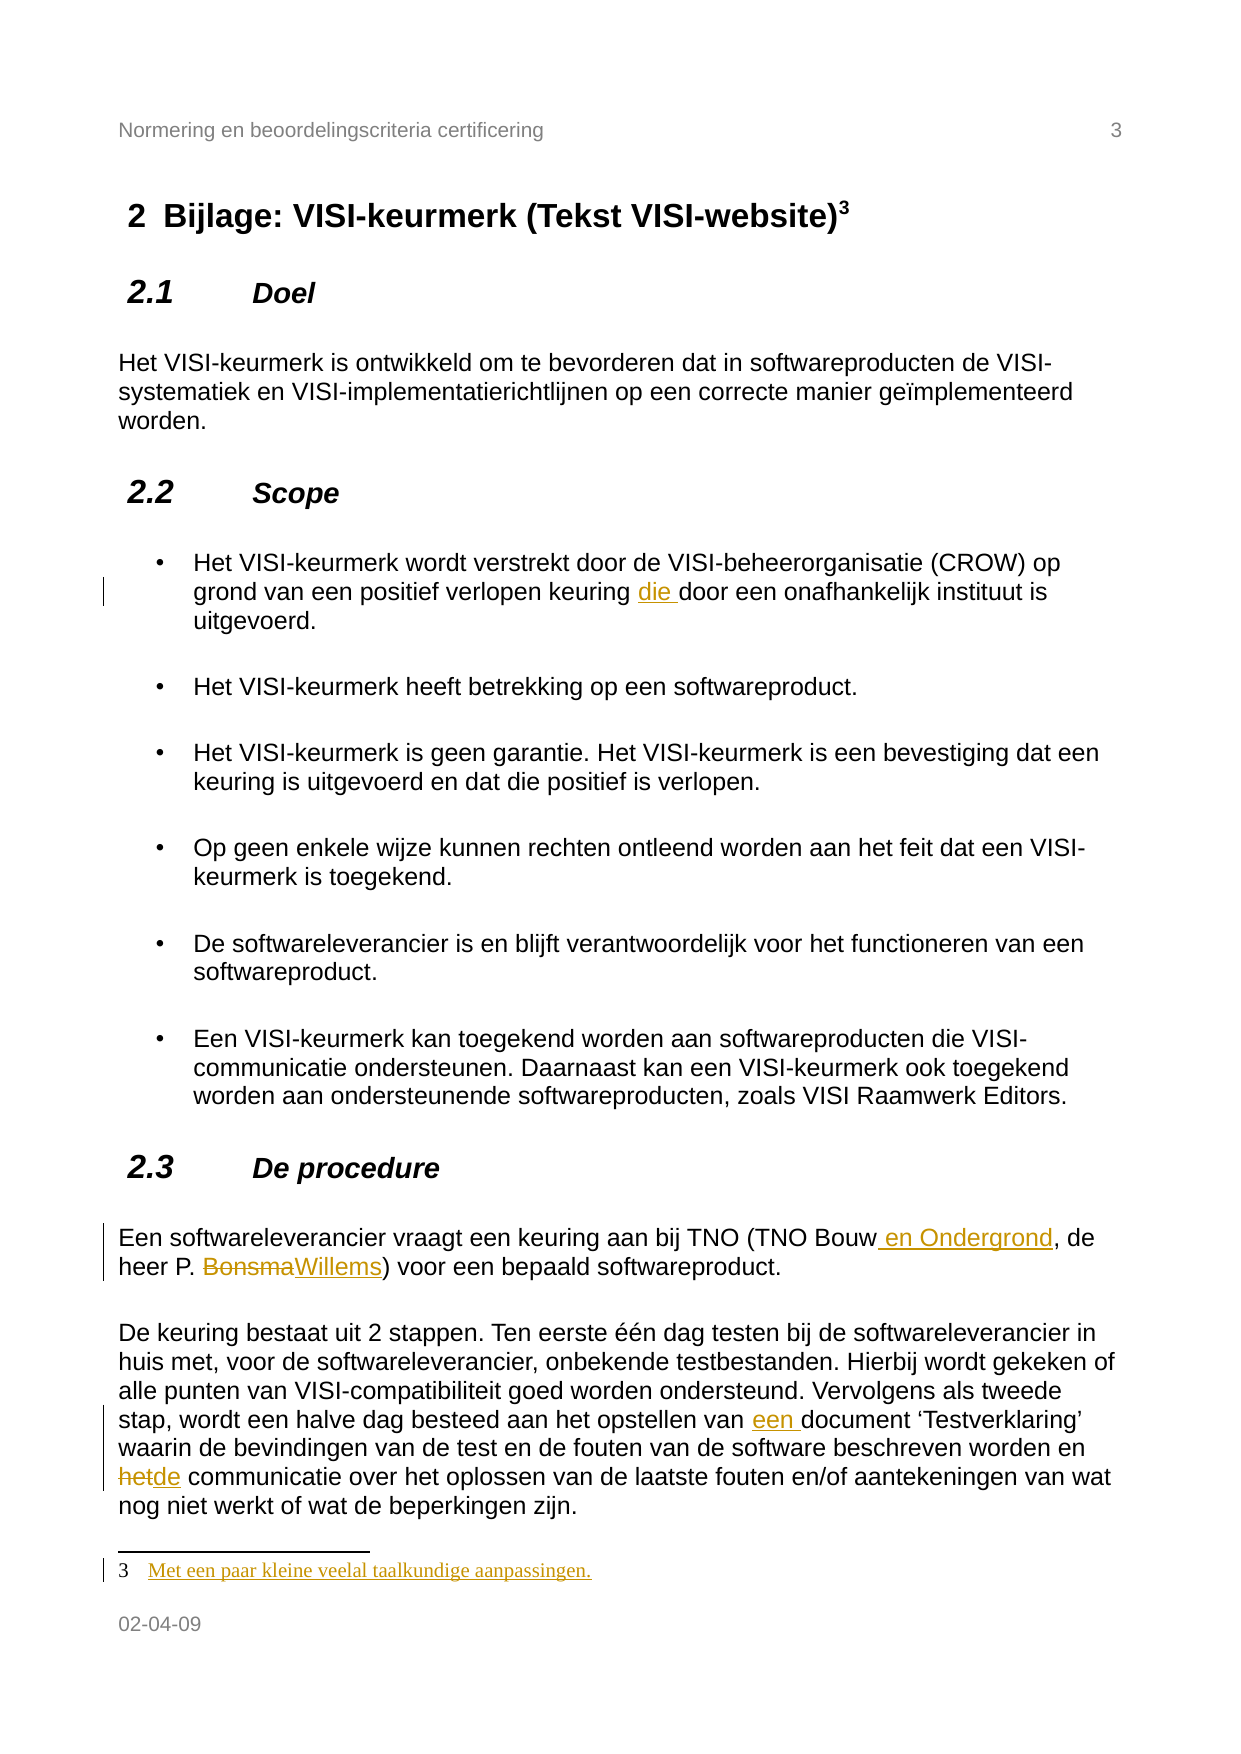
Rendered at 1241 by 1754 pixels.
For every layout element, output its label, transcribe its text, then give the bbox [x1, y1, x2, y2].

subtitle Bijlage: VISI-keurmerk (Tekst VISI-website) [118, 197, 1122, 235]
text Met een paar kleine veelal taalkundige aanpassingen. [118, 1558, 1122, 1582]
list Het VISI-keurmerk is geen garantie. Het VISI-keurmerk is een bevestiging dat een keuring is uitgevoerd en dat die positief is verlopen. [156, 738, 1122, 796]
text De keuring bestaat uit 2 stappen. Ten eerste één dag testen bij de softwareleverancier in huis met, voor de softwareleverancier, onbekende testbestanden. Hierbij wordt gekeken of alle punten van VISI-compatibiliteit goed worden ondersteund. Vervolgens als tweede stap, wordt een halve dag besteed aan het opstellen van een document ‘Testverklaring’ waarin de bevindingen van de test en de fouten van de software beschreven worden en de communicatie over het oplossen van de laatste fouten en/of aantekeningen van wat nog niet werkt of wat de beperkingen zijn. [118, 1318, 1122, 1520]
text Een softwareleverancier vraagt een keuring aan bij TNO (TNO Bouw en Ondergrond, de heer P. Willems) voor een bepaald softwareproduct. [118, 1223, 1122, 1281]
text Het VISI-keurmerk is ontwikkeld om te bevorderen dat in softwareproducten de VISI-systematiek en VISI-implementatierichtlijnen op een correcte manier geïmplementeerd worden. [118, 348, 1122, 435]
subtitle De procedure [118, 1147, 1122, 1186]
list Het VISI-keurmerk wordt verstrekt door de VISI-beheerorganisatie (CROW) op grond van een positief verlopen keuring die door een onafhankelijk instituut is uitgevoerd. [156, 548, 1122, 634]
list Op geen enkele wijze kunnen rechten ontleend worden aan het feit dat een VISI-keurmerk is toegekend. [156, 833, 1122, 891]
list De softwareleverancier is en blijft verantwoordelijk voor het functioneren van een softwareproduct. [156, 928, 1122, 986]
list Het VISI-keurmerk heeft betrekking op een softwareproduct. [156, 672, 1122, 701]
list Een VISI-keurmerk kan toegekend worden aan softwareproducten die VISI-communicatie ondersteunen. Daarnaast kan een VISI-keurmerk ook toegekend worden aan ondersteunende softwareproducten, zoals VISI Raamwerk Editors. [156, 1024, 1122, 1110]
subtitle Scope [118, 472, 1122, 511]
subtitle Doel [118, 272, 1122, 311]
